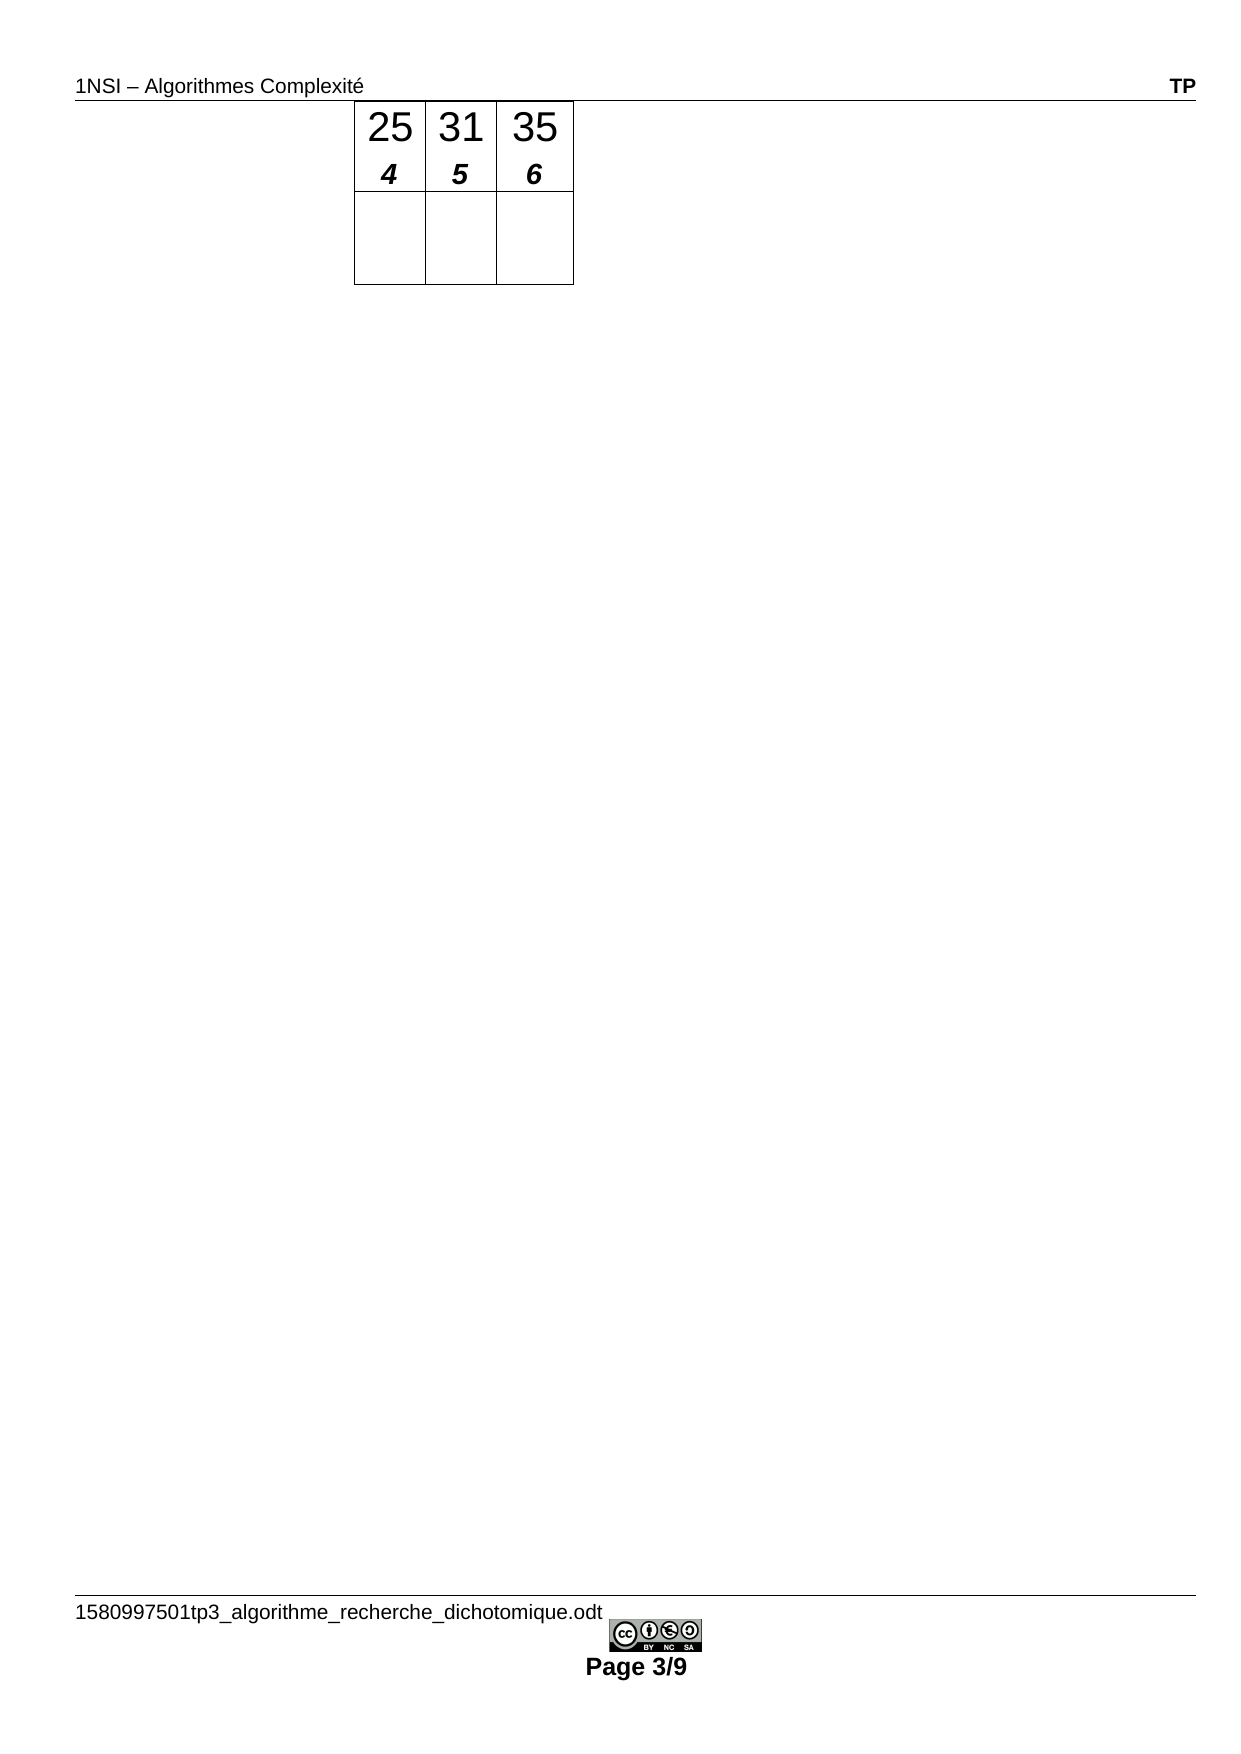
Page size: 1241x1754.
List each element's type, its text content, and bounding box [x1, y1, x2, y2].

table_cell [355, 192, 425, 284]
table_cell [497, 192, 573, 284]
table_cell [426, 192, 496, 284]
table_header 31 5 [426, 102, 496, 191]
table_header 25 4 [355, 102, 425, 191]
table_header 35 6 [497, 102, 573, 191]
picture [609, 1619, 702, 1652]
